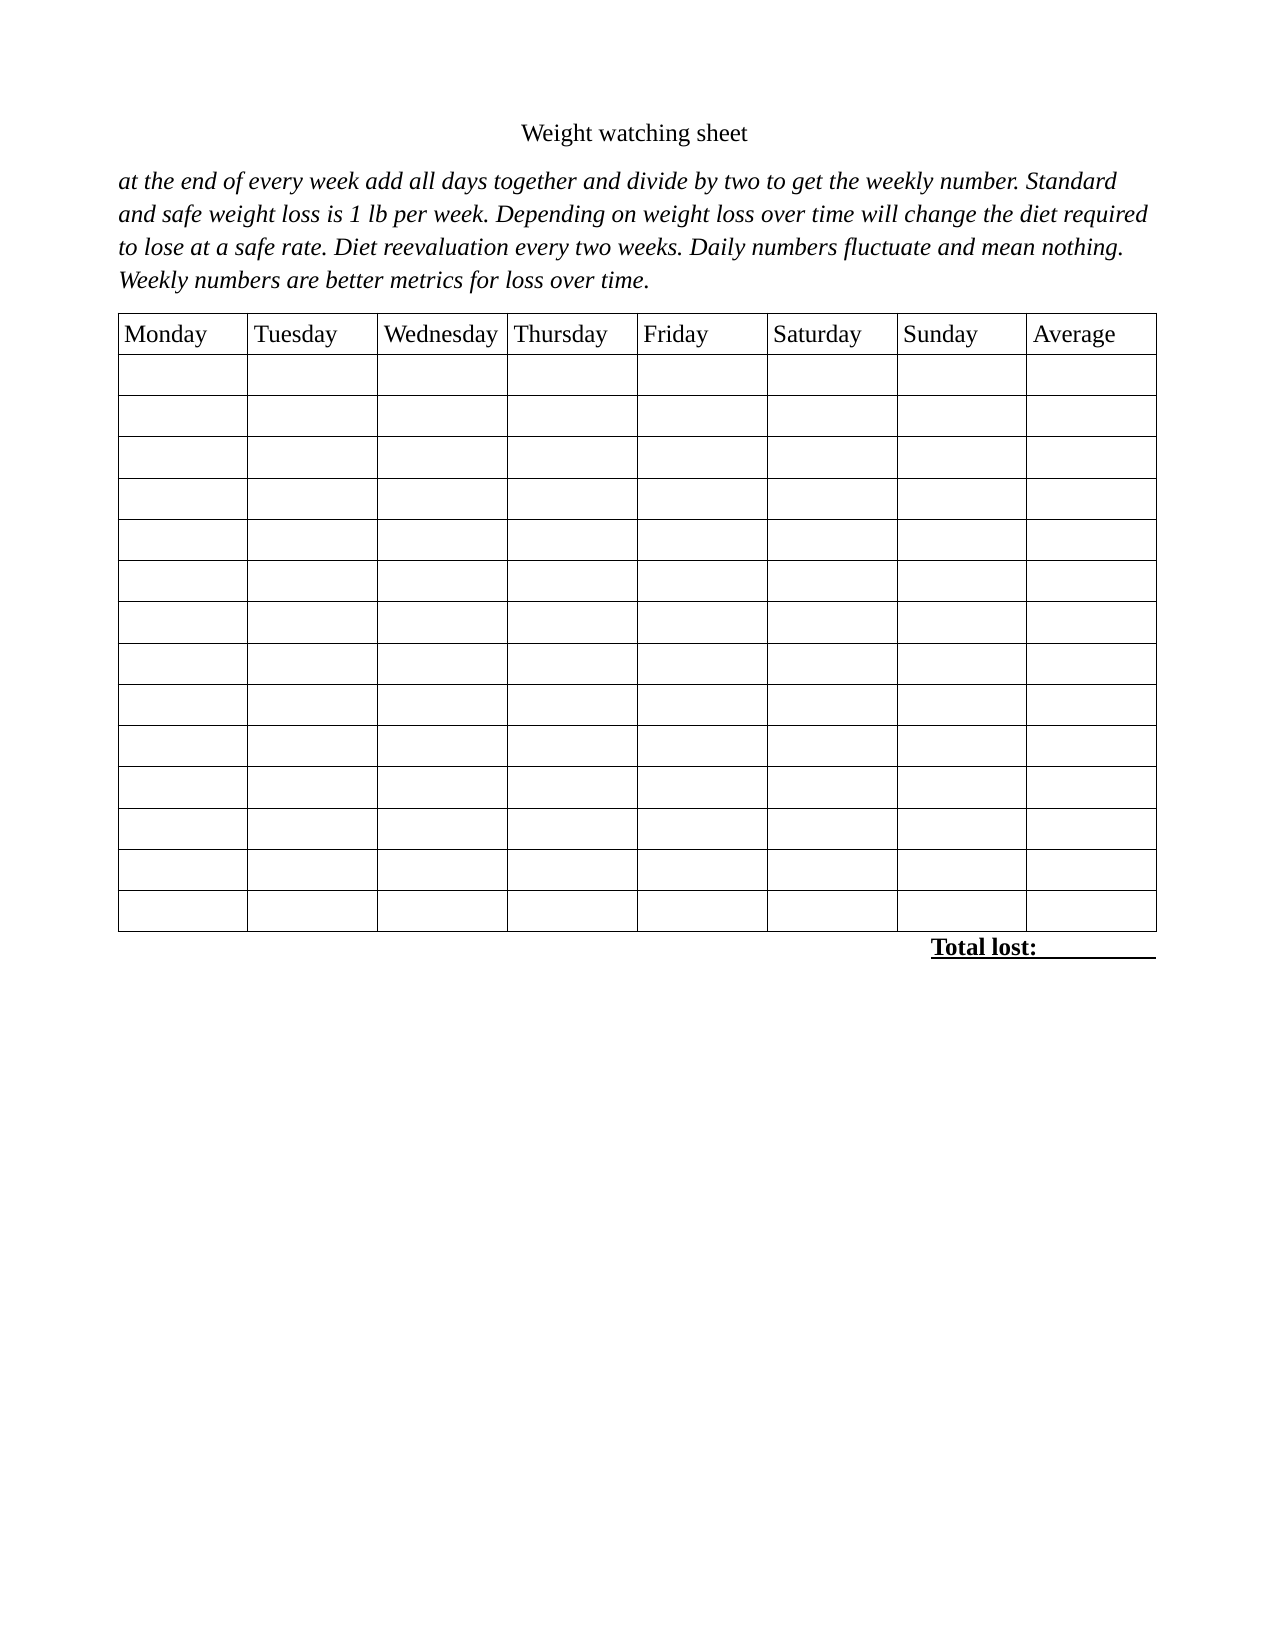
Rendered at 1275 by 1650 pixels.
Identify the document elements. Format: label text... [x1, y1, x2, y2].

table_cell [638, 767, 767, 807]
table_cell [508, 355, 637, 395]
table_cell [768, 891, 897, 931]
table_cell [508, 437, 637, 477]
table_cell [119, 850, 247, 890]
text Total lost: [118, 932, 1157, 961]
table_header Friday [638, 314, 767, 354]
table_cell [638, 891, 767, 931]
table_cell [768, 809, 897, 849]
table_header Monday [119, 314, 247, 354]
table_cell [248, 561, 377, 601]
table_cell [768, 850, 897, 890]
table_cell [248, 479, 377, 519]
table_cell [248, 396, 377, 436]
table_cell [898, 726, 1026, 766]
table_cell [898, 602, 1026, 642]
table_cell [768, 726, 897, 766]
table_cell [1027, 891, 1156, 931]
table_cell [119, 602, 247, 642]
table_cell [119, 726, 247, 766]
table_cell [1027, 602, 1156, 642]
table_cell [378, 891, 507, 931]
table_cell [898, 355, 1026, 395]
text Weight watching sheet [118, 118, 1157, 147]
table_cell [898, 891, 1026, 931]
table_cell [508, 767, 637, 807]
table_header Thursday [508, 314, 637, 354]
table_cell [378, 685, 507, 725]
table_cell [1027, 850, 1156, 890]
table_cell [378, 437, 507, 477]
table_header Saturday [768, 314, 897, 354]
table_cell [248, 644, 377, 684]
table_cell [248, 685, 377, 725]
table_cell [1027, 437, 1156, 477]
table_cell [248, 726, 377, 766]
table_cell [508, 520, 637, 560]
table_cell [378, 561, 507, 601]
table_cell [638, 685, 767, 725]
table_cell [1027, 809, 1156, 849]
table_cell [768, 767, 897, 807]
table_cell [508, 726, 637, 766]
table_cell [1027, 396, 1156, 436]
table_cell [378, 396, 507, 436]
table_cell [898, 685, 1026, 725]
table_cell [508, 685, 637, 725]
table_cell [638, 396, 767, 436]
table_cell [638, 355, 767, 395]
table_cell [638, 561, 767, 601]
table_cell [768, 685, 897, 725]
table_cell [638, 479, 767, 519]
table_cell [248, 520, 377, 560]
table_cell [898, 396, 1026, 436]
table_cell [1027, 561, 1156, 601]
table_cell [1027, 685, 1156, 725]
table_cell [378, 850, 507, 890]
table_cell [768, 479, 897, 519]
table_cell [248, 437, 377, 477]
table_cell [638, 602, 767, 642]
table_header Sunday [898, 314, 1026, 354]
table_cell [119, 437, 247, 477]
table_cell [898, 767, 1026, 807]
table_cell [508, 396, 637, 436]
table_cell [638, 809, 767, 849]
table_cell [378, 767, 507, 807]
table_cell [119, 644, 247, 684]
table_cell [378, 520, 507, 560]
table_cell [508, 561, 637, 601]
table_cell [898, 850, 1026, 890]
table_cell [638, 850, 767, 890]
table_header Average [1027, 314, 1156, 354]
table_cell [508, 809, 637, 849]
table_cell [638, 644, 767, 684]
text at the end of every week add all days together and divide by two to get the weekly number. Standard and safe weight loss is 1 lb per week. Depending on weight loss over time will change the diet required to lose at a safe rate. Diet reevaluation every two weeks. Daily numbers fluctuate and mean nothing. Weekly numbers are better metrics for loss over time. [118, 166, 1157, 293]
table_cell [508, 602, 637, 642]
table_cell [119, 685, 247, 725]
table_cell [248, 355, 377, 395]
table_cell [768, 561, 897, 601]
table_cell [768, 520, 897, 560]
table_cell [1027, 520, 1156, 560]
table_cell [119, 561, 247, 601]
table_cell [898, 437, 1026, 477]
table_cell [508, 891, 637, 931]
table_cell [248, 809, 377, 849]
table_header Tuesday [248, 314, 377, 354]
table_cell [1027, 767, 1156, 807]
table_cell [119, 355, 247, 395]
table_cell [248, 767, 377, 807]
table_cell [768, 644, 897, 684]
table_cell [768, 437, 897, 477]
table_cell [898, 479, 1026, 519]
table_cell [119, 396, 247, 436]
table_cell [508, 644, 637, 684]
table_cell [768, 355, 897, 395]
table_cell [378, 355, 507, 395]
table_cell [768, 602, 897, 642]
table_cell [119, 520, 247, 560]
table_cell [898, 520, 1026, 560]
table_cell [508, 479, 637, 519]
table_cell [508, 850, 637, 890]
table_cell [119, 767, 247, 807]
table_cell [378, 602, 507, 642]
table_cell [1027, 355, 1156, 395]
table_cell [248, 602, 377, 642]
table_cell [898, 561, 1026, 601]
table_cell [119, 891, 247, 931]
table_cell [1027, 479, 1156, 519]
table_cell [898, 644, 1026, 684]
table_header Wednesday [378, 314, 507, 354]
table_cell [768, 396, 897, 436]
table_cell [1027, 644, 1156, 684]
table_cell [248, 850, 377, 890]
table_cell [898, 809, 1026, 849]
table_cell [638, 437, 767, 477]
table_cell [119, 479, 247, 519]
table_cell [378, 479, 507, 519]
table_cell [378, 809, 507, 849]
table_cell [378, 644, 507, 684]
table_cell [638, 520, 767, 560]
table_cell [119, 809, 247, 849]
table_cell [378, 726, 507, 766]
table_cell [1027, 726, 1156, 766]
table_cell [638, 726, 767, 766]
table_cell [248, 891, 377, 931]
